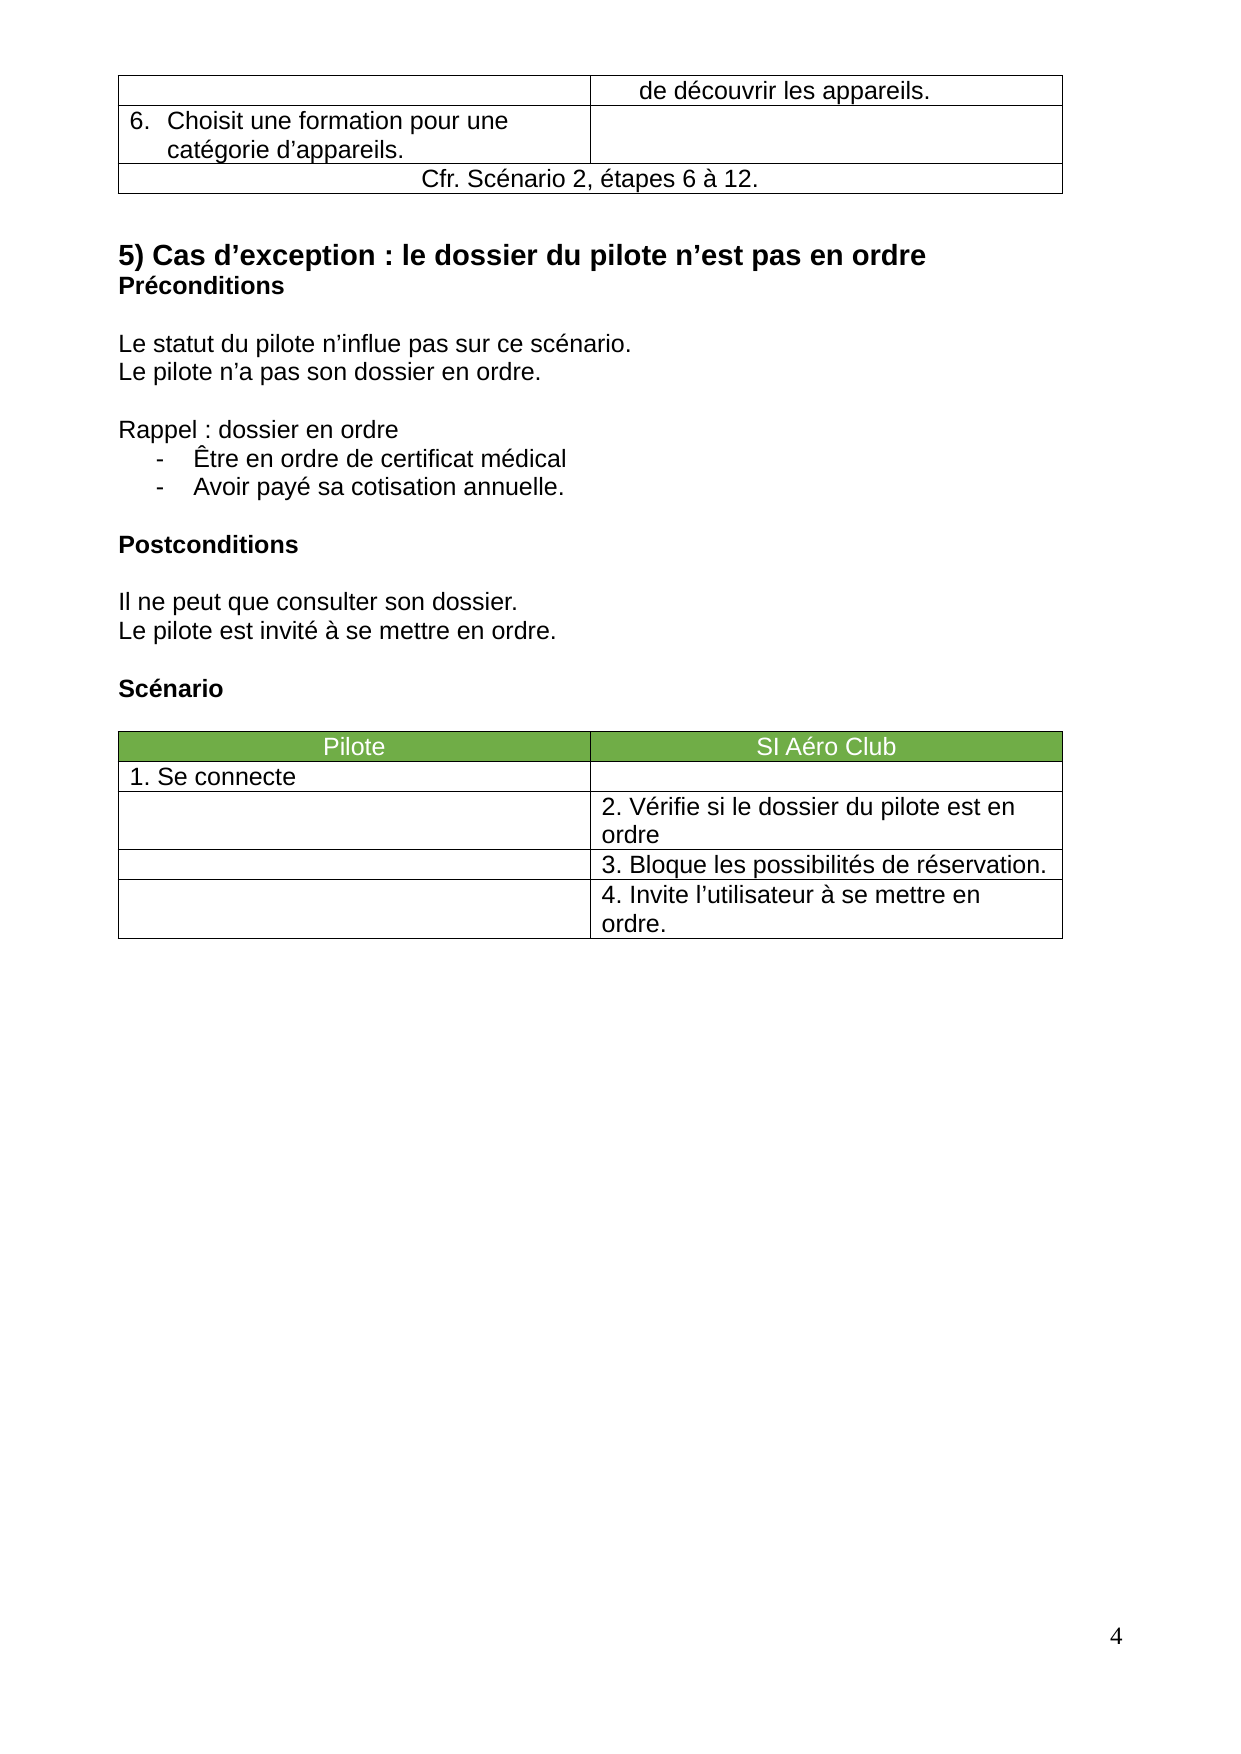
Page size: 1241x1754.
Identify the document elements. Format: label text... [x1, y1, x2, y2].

text Postconditions [118, 530, 1122, 558]
table_cell Choisit une formation pour une catégorie d’appareils. [119, 106, 590, 163]
table_cell [119, 792, 590, 849]
table_cell 3. Bloque les possibilités de réservation. [591, 850, 1062, 879]
text Le pilote n’a pas son dossier en ordre. [118, 357, 1122, 386]
table_cell [119, 850, 590, 879]
list Être en ordre de certificat médical [156, 443, 1122, 472]
subtitle 5) Cas d’exception : le dossier du pilote n’est pas en ordre [118, 237, 1122, 271]
table_cell Cfr. Scénario 2, étapes 6 à 12. [119, 164, 1062, 193]
text Le statut du pilote n’influe pas sur ce scénario. [118, 300, 1122, 357]
table_cell 2. Vérifie si le dossier du pilote est en ordre [591, 792, 1062, 849]
table_cell [119, 76, 590, 105]
table_header Pilote [119, 732, 590, 761]
table_cell 4. Invite l’utilisateur à se mettre en ordre. [591, 880, 1062, 937]
text Préconditions [118, 271, 1122, 300]
table_header SI Aéro Club [591, 732, 1062, 761]
text Rappel : dossier en ordre [118, 415, 1122, 443]
table_cell [591, 106, 1062, 163]
text Scénario [118, 673, 1122, 702]
table_cell [591, 762, 1062, 791]
table_cell [119, 880, 590, 937]
table_cell 1. Se connecte [119, 762, 590, 791]
list Avoir payé sa cotisation annuelle. [156, 472, 1122, 501]
text Il ne peut que consulter son dossier. Le pilote est invité à se mettre en ordre. [118, 587, 1122, 645]
table_cell de découvrir les appareils. [591, 76, 1062, 105]
